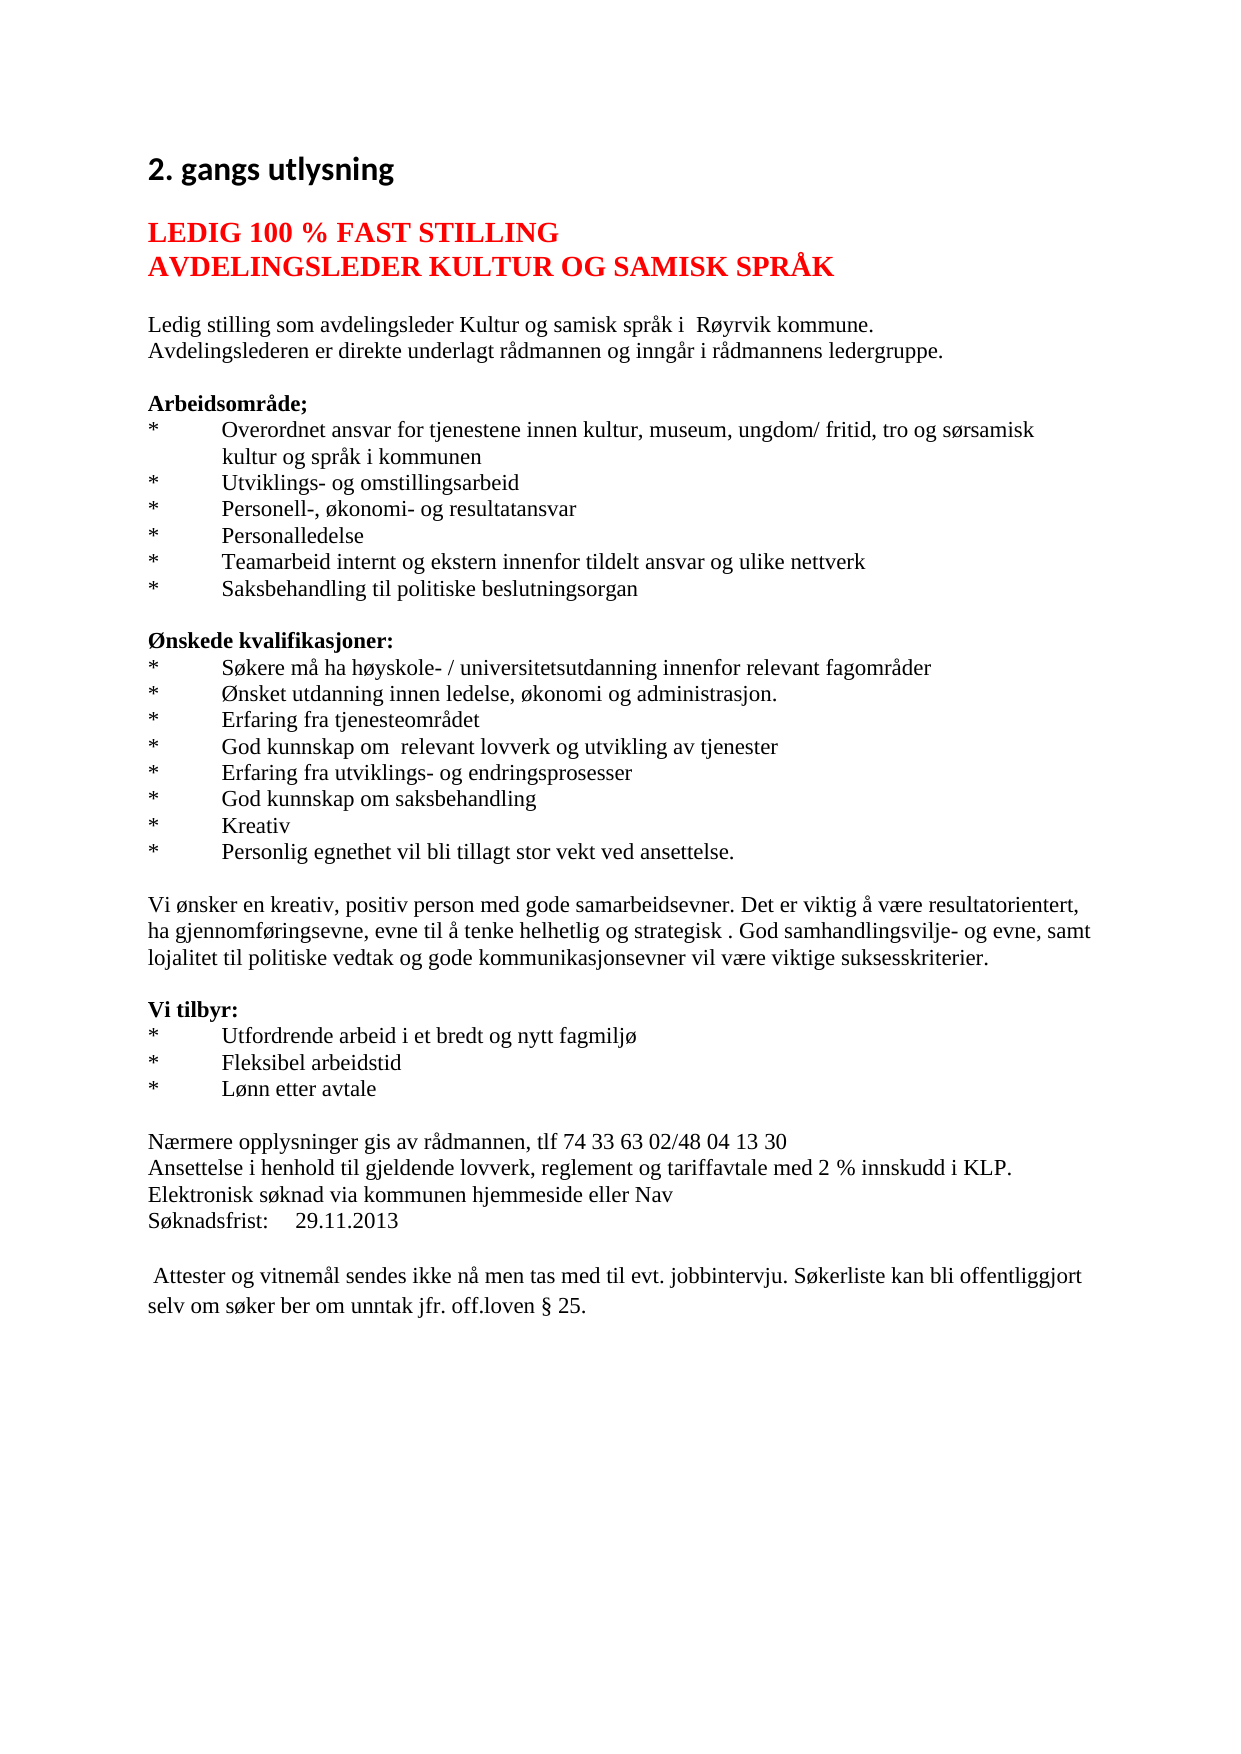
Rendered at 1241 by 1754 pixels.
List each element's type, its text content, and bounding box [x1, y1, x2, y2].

text * Utfordrende arbeid i et bredt og nytt fagmiljø [148, 1023, 1093, 1049]
text * Lønn etter avtale [148, 1075, 1093, 1102]
text Nærmere opplysninger gis av rådmannen, tlf 74 33 63 02/48 04 13 30 [148, 1128, 1093, 1154]
text * Personalledelse [148, 522, 1093, 548]
text Vi ønsker en kreativ, positiv person med gode samarbeidsevner. Det er viktig å være resultatorientert, ha gjennomføringsevne, evne til å tenke helhetlig og strategisk . God samhandlingsvilje- og evne, samt lojalitet til politiske vedtak og gode kommunikasjonsevner vil være viktige suksesskriterier. [148, 891, 1093, 970]
text LEDIG 100 % FAST STILLING [148, 215, 1093, 249]
text * Kreativ [148, 812, 1093, 838]
text Vi tilbyr: [148, 996, 1093, 1023]
text 2. gangs utlysning [148, 148, 1093, 188]
text Ledig stilling som avdelingsleder Kultur og samisk språk i Røyrvik kommune. [148, 311, 1093, 337]
text * Erfaring fra tjenesteområdet [148, 706, 1093, 733]
text * Fleksibel arbeidstid [148, 1049, 1093, 1075]
text * Personell-, økonomi- og resultatansvar [148, 496, 1093, 522]
text * Søkere må ha høyskole- / universitetsutdanning innenfor relevant fagområder [148, 654, 1093, 680]
text * Ønsket utdanning innen ledelse, økonomi og administrasjon. [148, 680, 1093, 706]
text Ansettelse i henhold til gjeldende lovverk, reglement og tariffavtale med 2 % innskudd i KLP. [148, 1154, 1093, 1181]
text * Teamarbeid internt og ekstern innenfor tildelt ansvar og ulike nettverk [148, 548, 1093, 574]
text * Overordnet ansvar for tjenestene innen kultur, museum, ungdom/ fritid, tro og sørsamisk [148, 416, 1093, 443]
text Søknadsfrist: 29.11.2013 [148, 1207, 1093, 1233]
text Elektronisk søknad via kommunen hjemmeside eller Nav [148, 1181, 1093, 1207]
text * Utviklings- og omstillingsarbeid [148, 469, 1093, 496]
text Ønskede kvalifikasjoner: [148, 627, 1093, 654]
text * Personlig egnethet vil bli tillagt stor vekt ved ansettelse. [148, 838, 1093, 864]
text Attester og vitnemål sendes ikke nå men tas med til evt. jobbintervju. Søkerliste kan bli offentliggjort selv om søker ber om unntak jfr. off.loven § 25. [148, 1262, 1093, 1319]
text * God kunnskap om relevant lovverk og utvikling av tjenester [148, 733, 1093, 759]
text AVDELINGSLEDER KULTUR OG SAMISK SPRÅK [148, 249, 1093, 282]
text * Saksbehandling til politiske beslutningsorgan [148, 574, 1093, 601]
text kultur og språk i kommunen [148, 443, 1093, 469]
text * God kunnskap om saksbehandling [148, 785, 1093, 812]
text Avdelingslederen er direkte underlagt rådmannen og inngår i rådmannens ledergruppe. [148, 337, 1093, 364]
text * Erfaring fra utviklings- og endringsprosesser [148, 759, 1093, 785]
text Arbeidsområde; [148, 390, 1093, 416]
